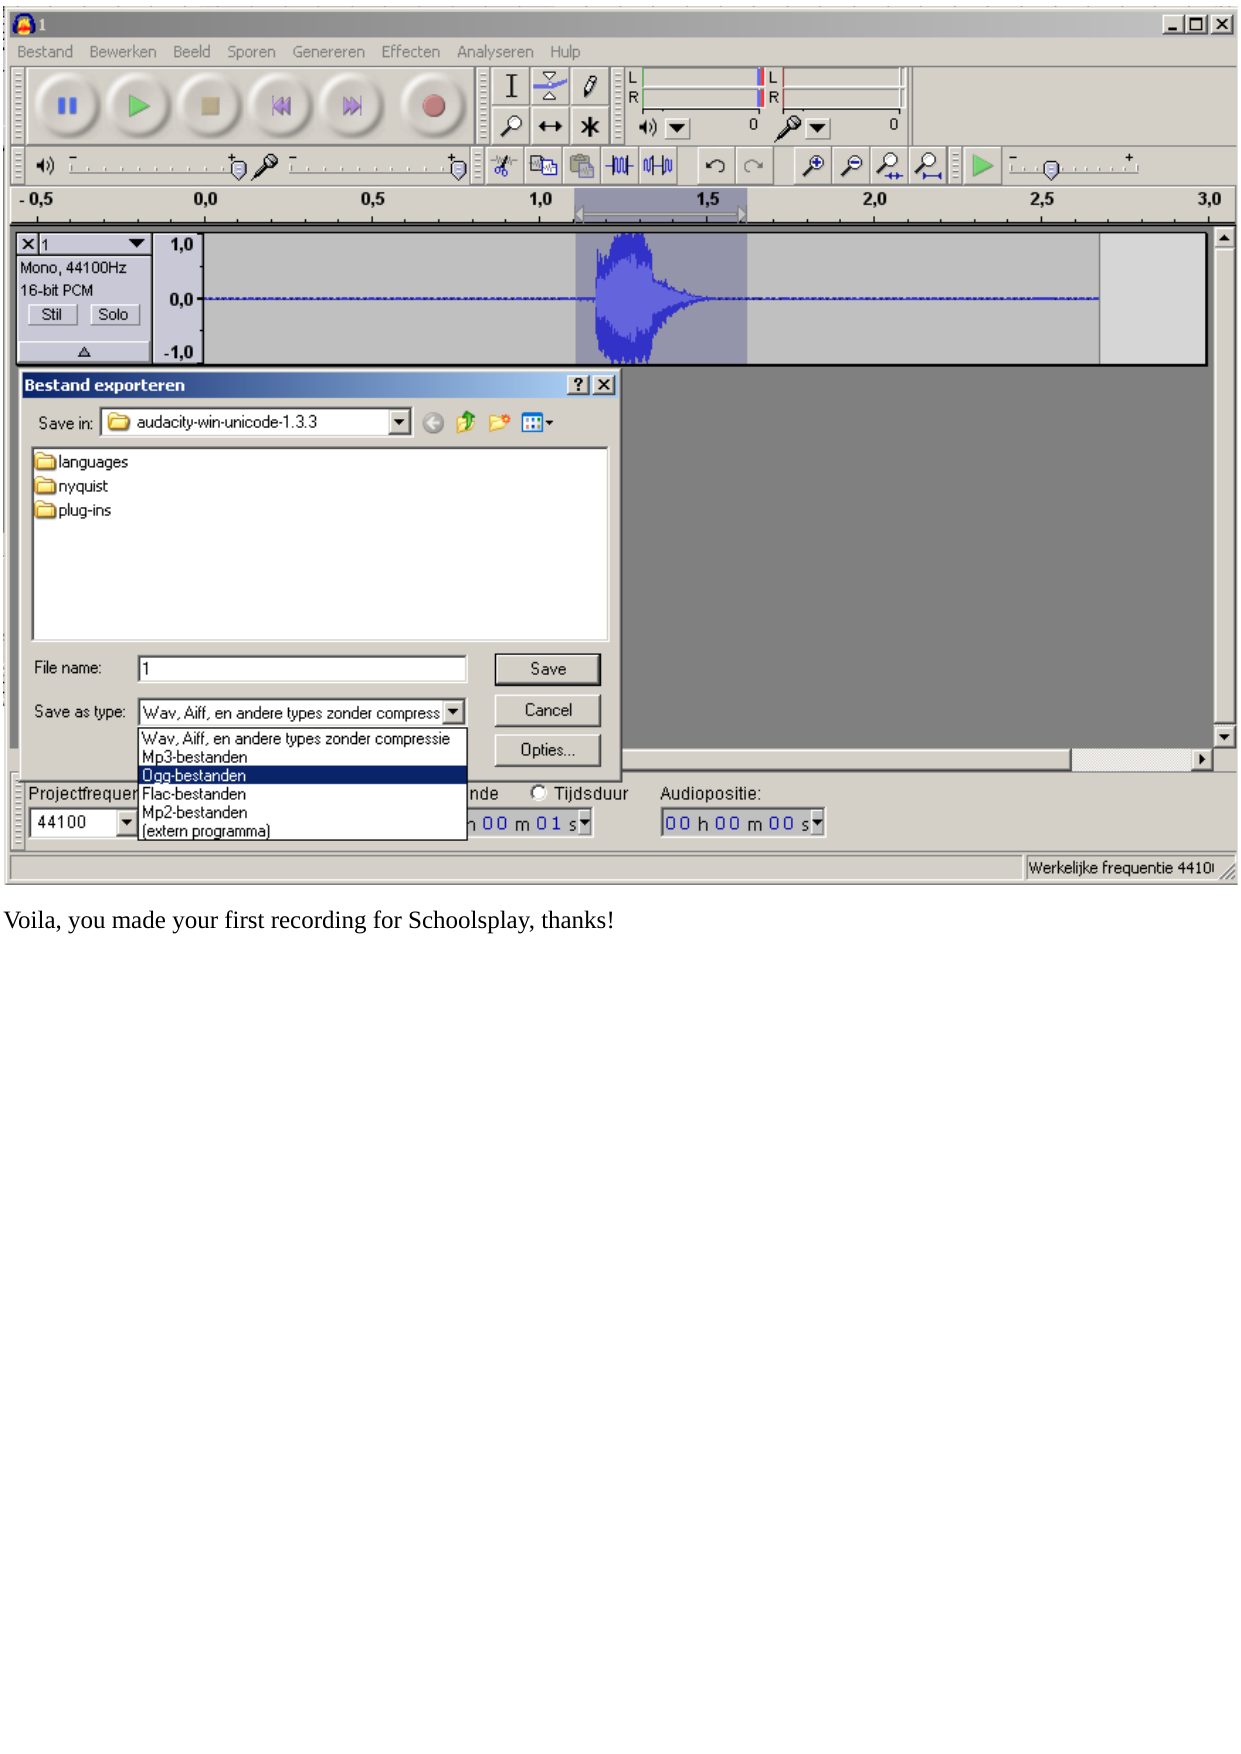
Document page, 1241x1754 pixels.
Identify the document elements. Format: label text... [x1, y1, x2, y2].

picture [3, 6, 1238, 885]
text Voila, you made your first recording for Schoolsplay, thanks! [3, 905, 1237, 934]
